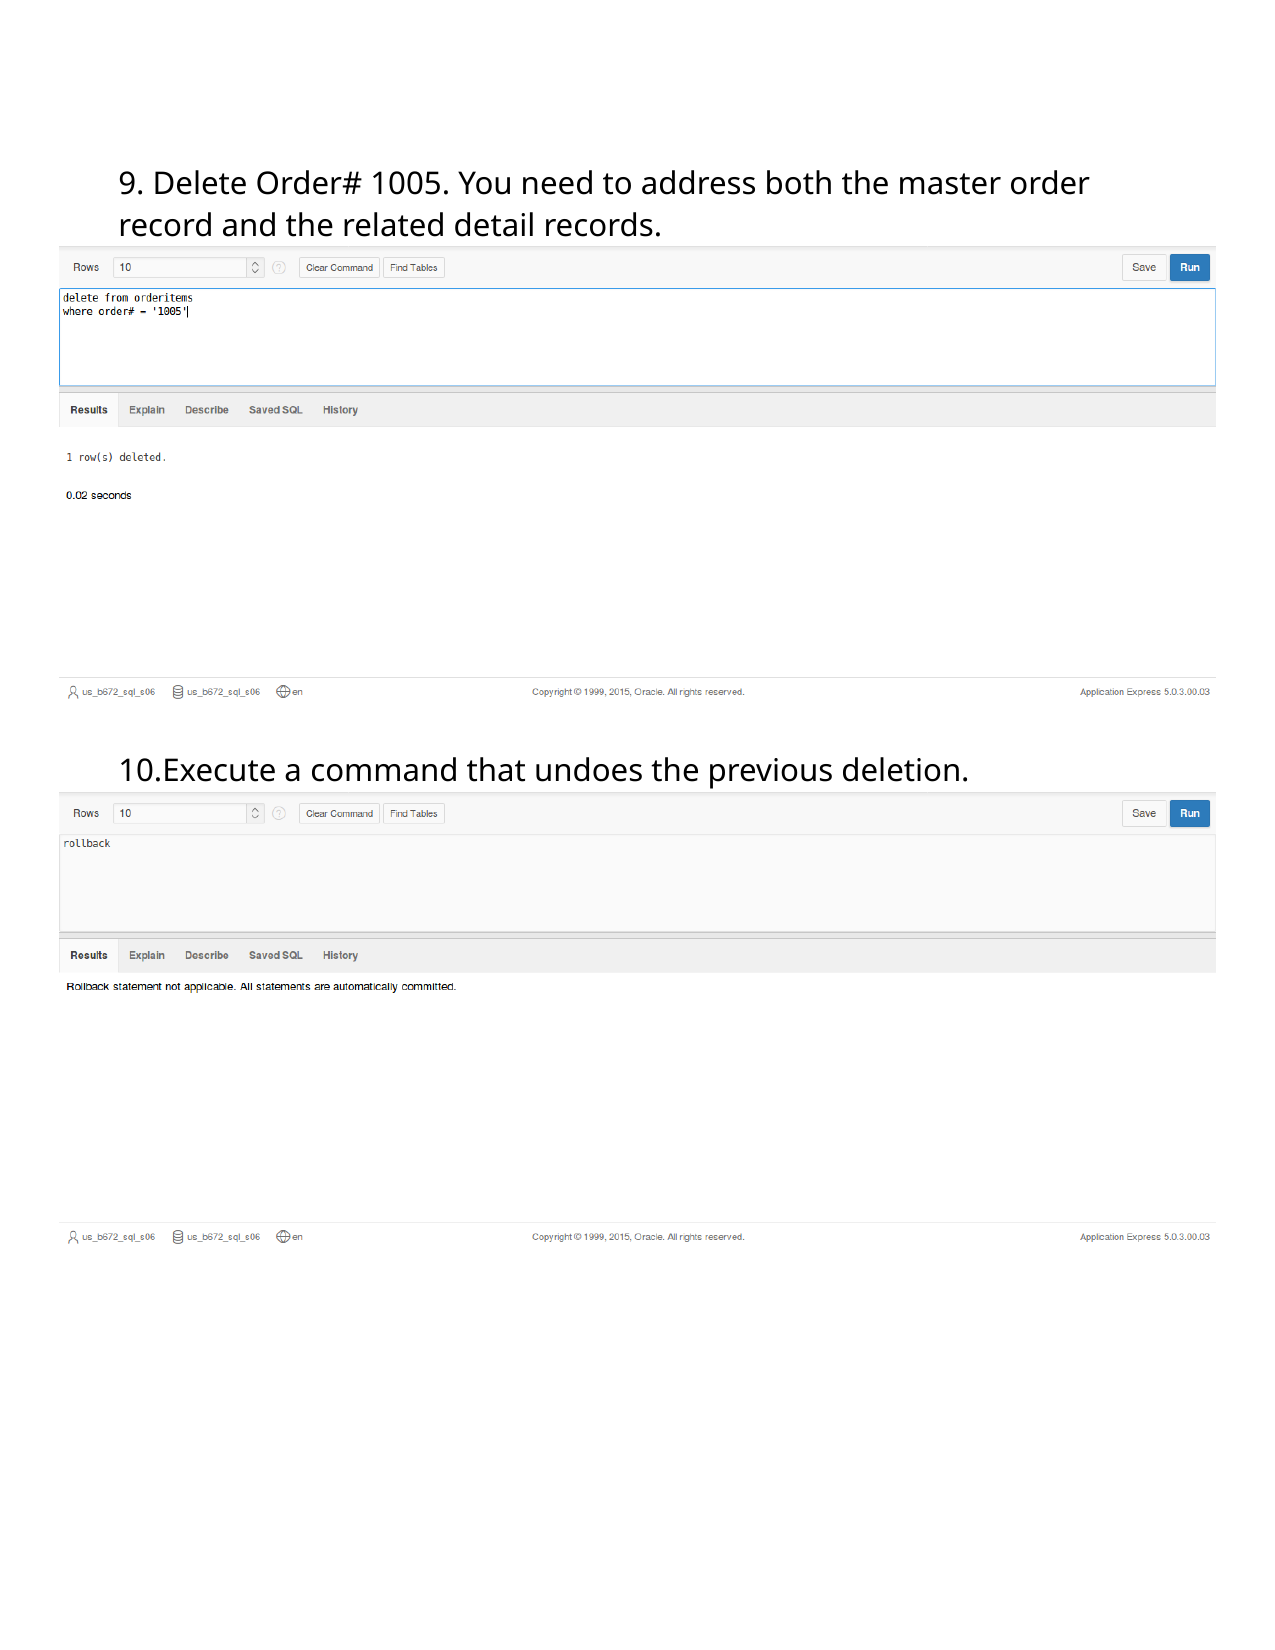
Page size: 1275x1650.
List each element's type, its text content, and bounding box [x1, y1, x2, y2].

text 10.Execute a command that undoes the previous deletion. [118, 747, 1157, 790]
text 9. Delete Order# 1005. You need to address both the master order record and the related detail records. [118, 161, 1157, 246]
picture [59, 246, 1216, 705]
picture [59, 790, 1216, 1250]
